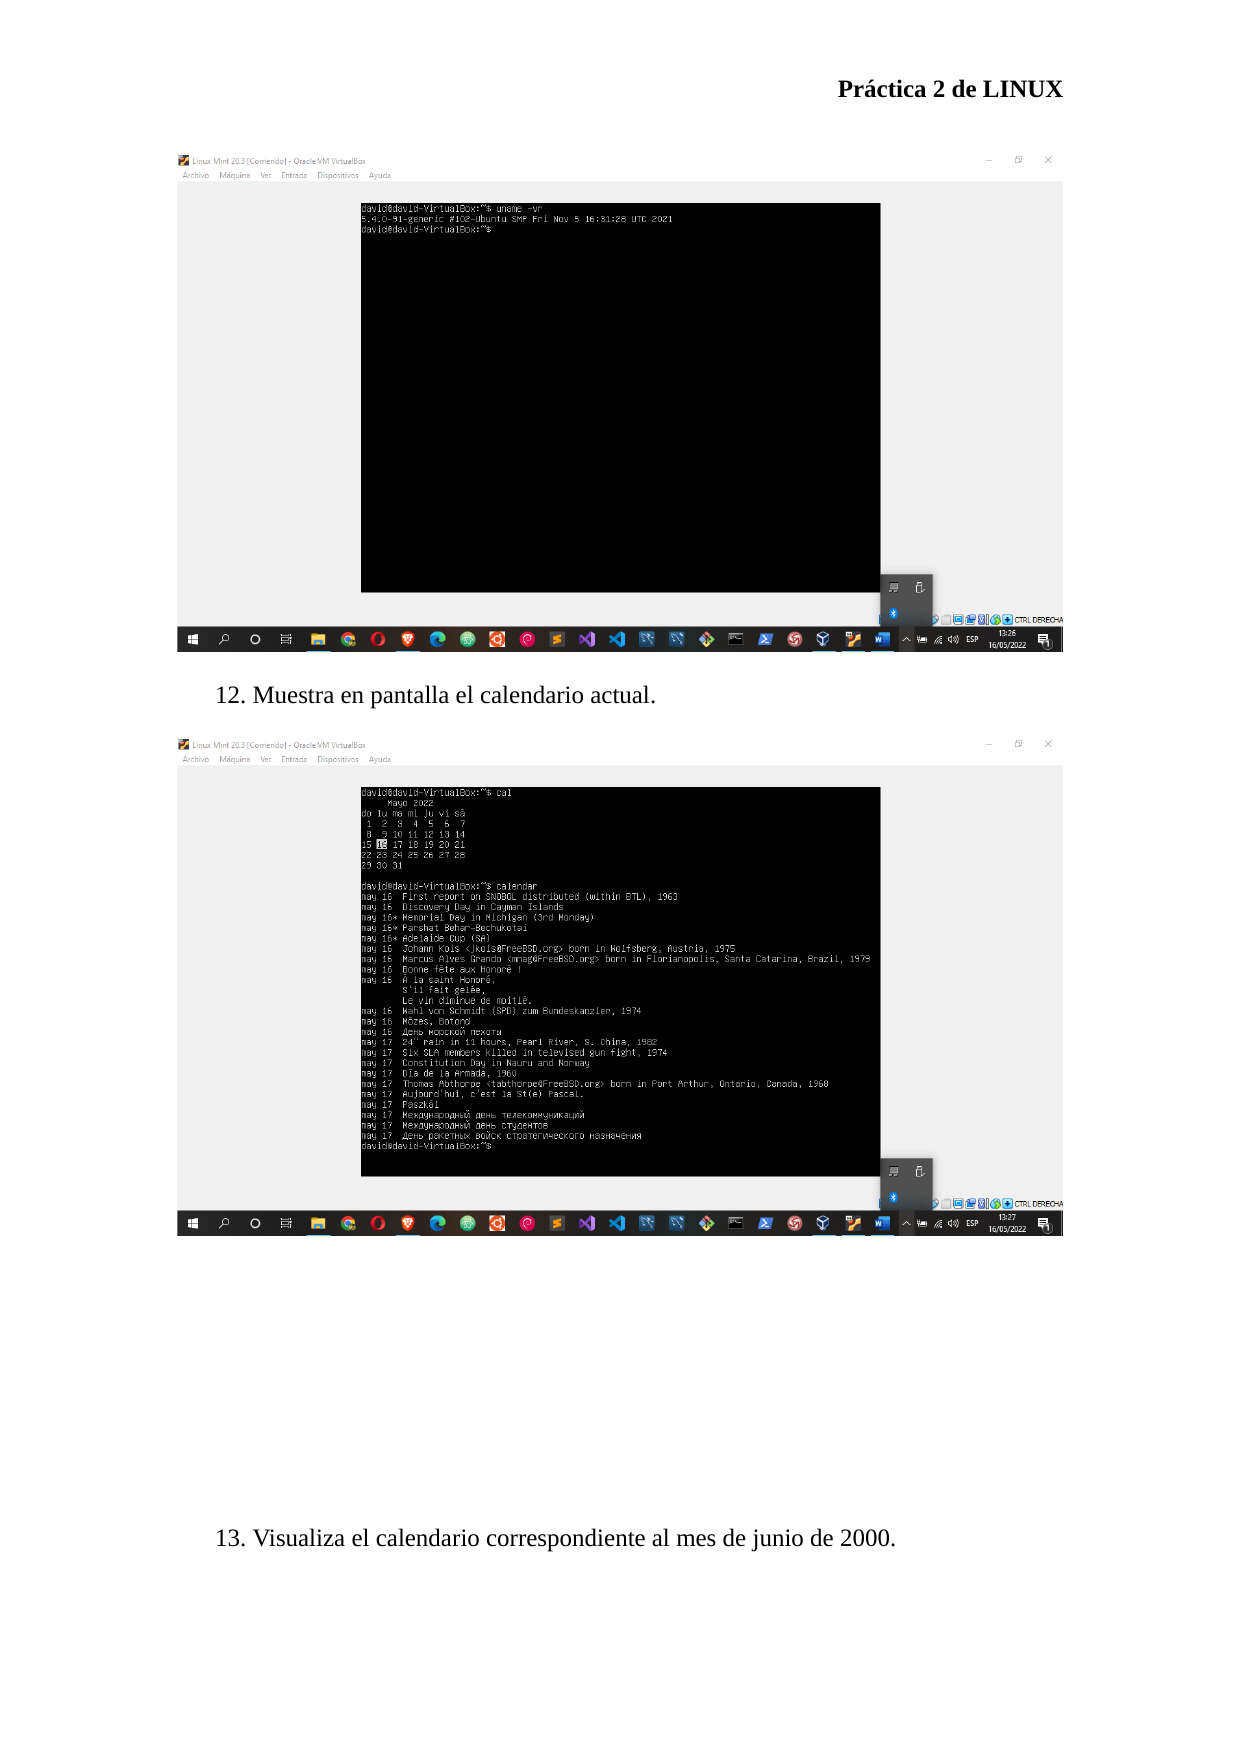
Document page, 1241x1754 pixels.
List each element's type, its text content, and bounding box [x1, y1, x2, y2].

list Visualiza el calendario correspondiente al mes de junio de 2000. [215, 1523, 1063, 1552]
list Muestra en pantalla el calendario actual. [215, 680, 1063, 709]
